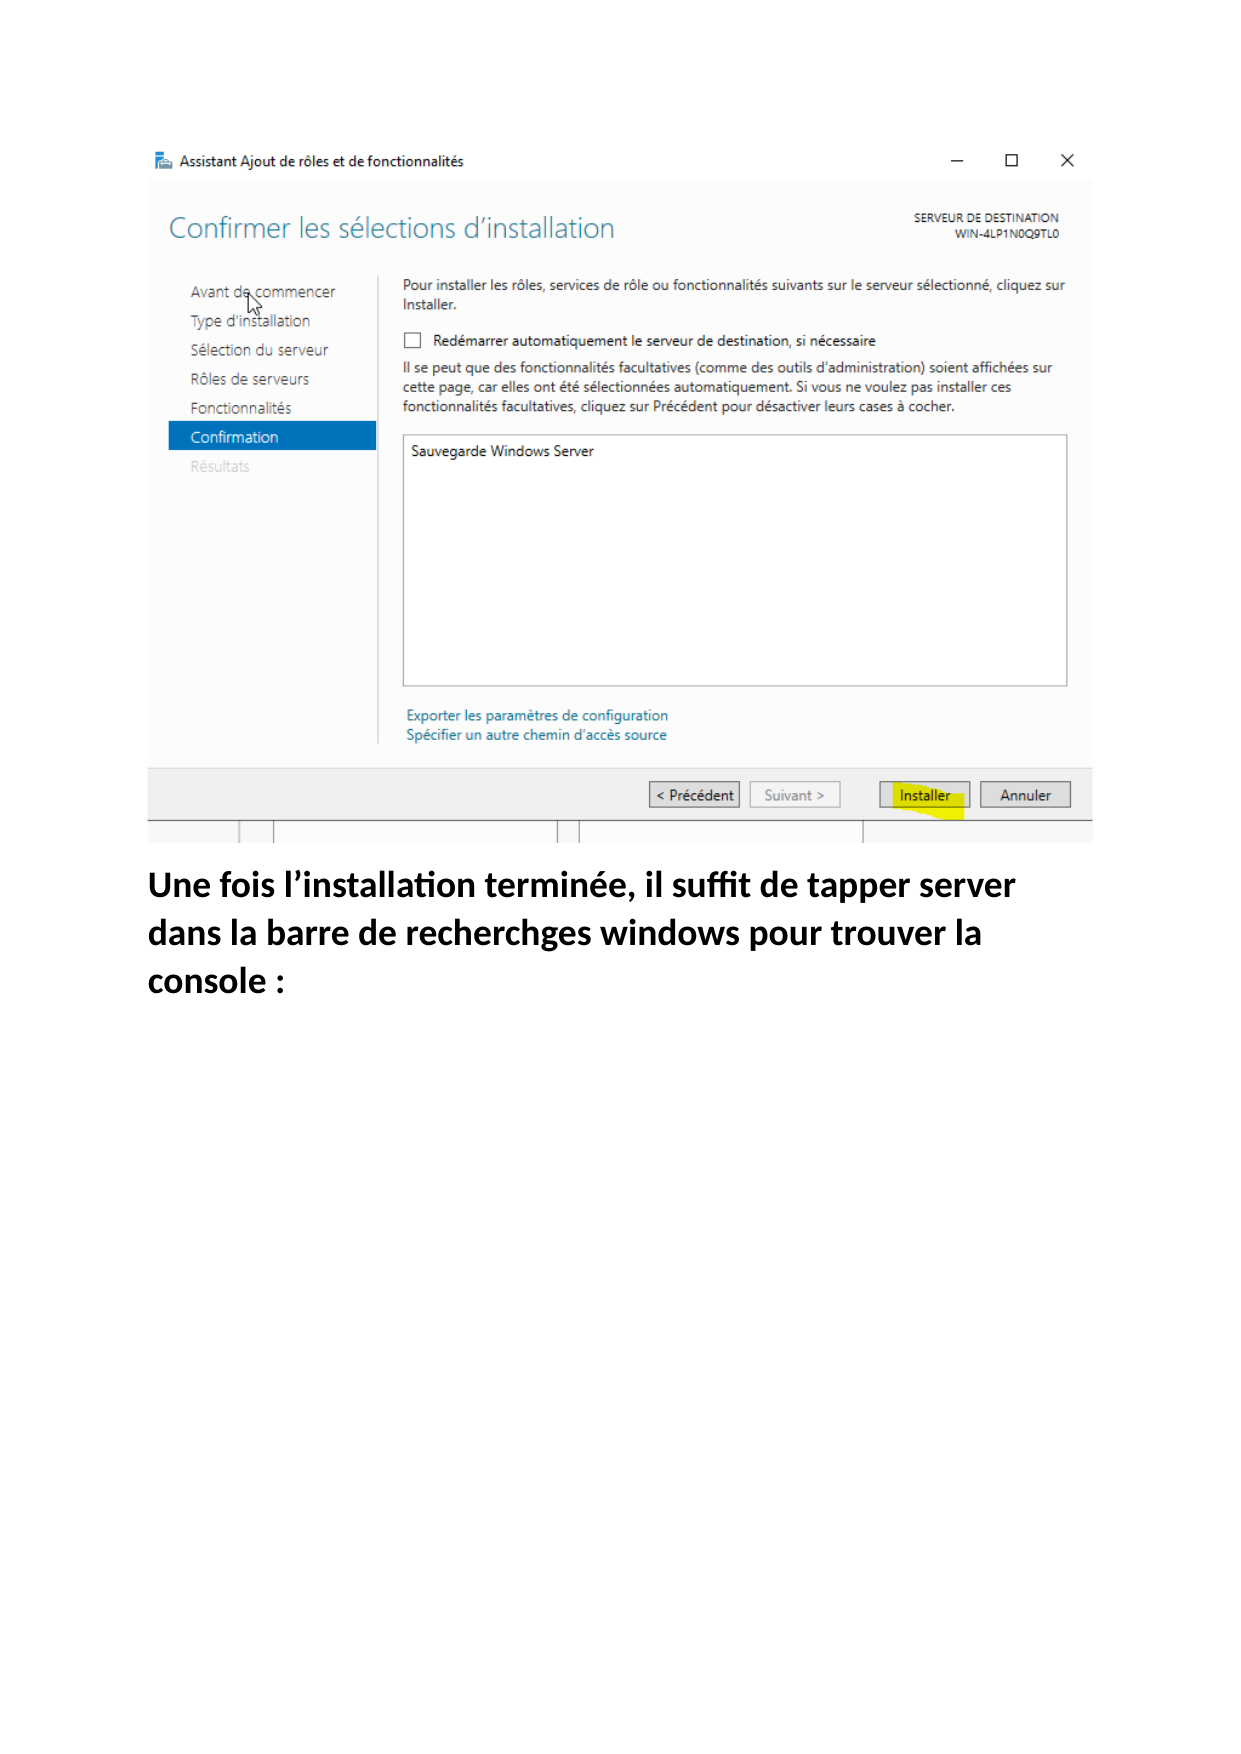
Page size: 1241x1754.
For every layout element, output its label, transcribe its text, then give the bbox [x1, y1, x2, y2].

text Une fois l’installation terminée, il suffit de tapper server dans la barre de recherchges windows pour trouver la console : [148, 861, 1093, 1003]
